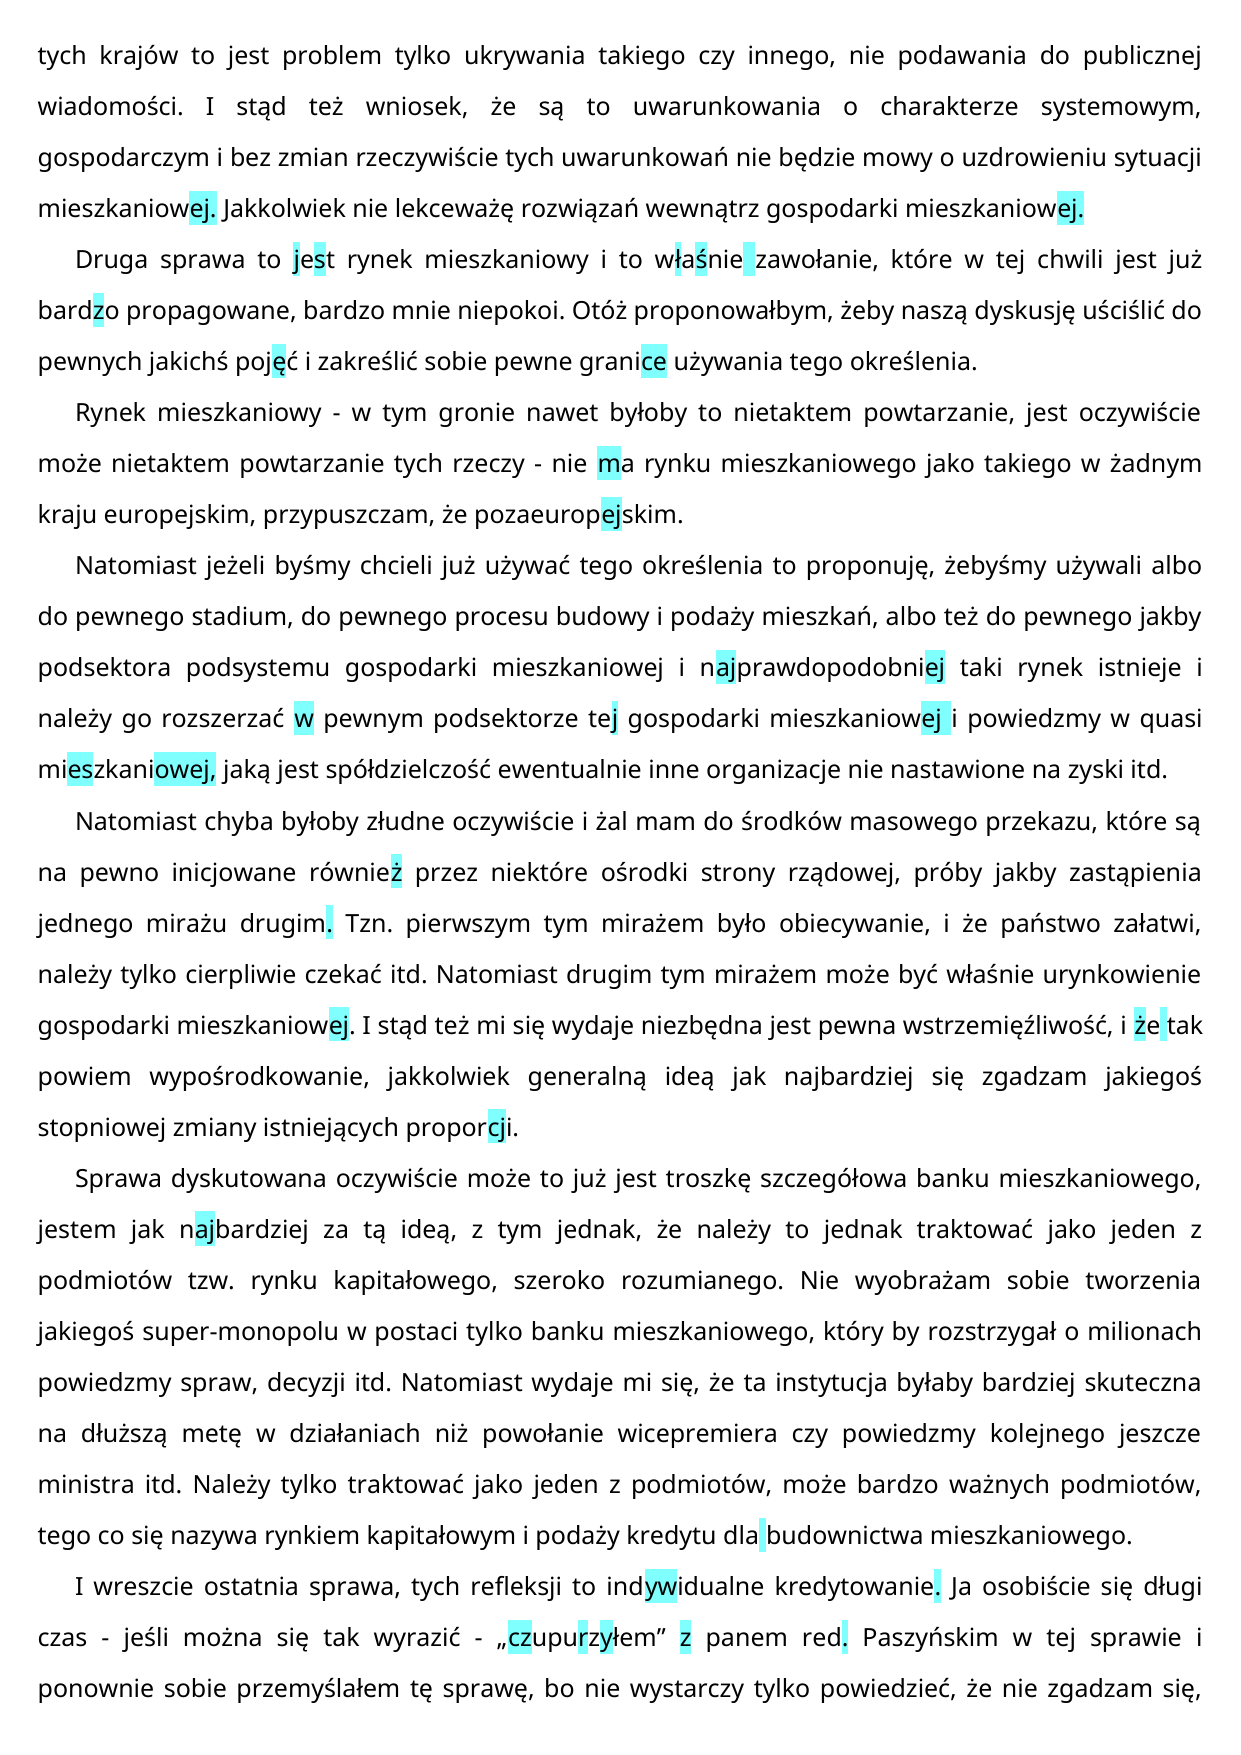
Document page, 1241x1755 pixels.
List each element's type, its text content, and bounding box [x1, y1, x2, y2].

text I wreszcie ostatnia sprawa, tych refleksji to indywidualne kredytowanie. Ja osobiście się długi czas - jeśli można się tak wyrazić - „czupurzyłem” z panem red. Paszyńskim w tej sprawie i ponownie sobie przemyślałem tę sprawę, bo nie wystarczy tylko powiedzieć, że nie zgadzam się, [37, 1569, 1203, 1705]
text tych krajów to jest problem tylko ukrywania takiego czy innego, nie podawania do publicznej wiadomości. I stąd też wniosek, że są to uwarunkowania o charakterze systemowym, gospodarczym i bez zmian rzeczywiście tych uwarunkowań nie będzie mowy o uzdrowieniu sytuacji mieszkaniowej. Jakkolwiek nie lekceważę rozwiązań wewnątrz gospodarki mieszkaniowej. [37, 37, 1203, 225]
text Sprawa dyskutowana oczywiście może to już jest troszkę szczegółowa banku mieszkaniowego, jestem jak najbardziej za tą ideą, z tym jednak, że należy to jednak traktować jako jeden z podmiotów tzw. rynku kapitałowego, szeroko rozumianego. Nie wyobrażam sobie tworzenia jakiegoś super-monopolu w postaci tylko banku mieszkaniowego, który by rozstrzygał o milionach powiedzmy spraw, decyzji itd. Natomiast wydaje mi się, że ta instytucja byłaby bardziej skuteczna na dłuższą metę w działaniach niż powołanie wicepremiera czy powiedzmy kolejnego jeszcze ministra itd. Należy tylko traktować jako jeden z podmiotów, może bardzo ważnych podmiotów, tego co się nazywa rynkiem kapitałowym i podaży kredytu dla budownictwa mieszkaniowego. [37, 1160, 1203, 1552]
text Druga sprawa to jest rynek mieszkaniowy i to właśnie zawołanie, które w tej chwili jest już bardzo propagowane, bardzo mnie niepokoi. Otóż proponowałbym, żeby naszą dyskusję uściślić do pewnych jakichś pojęć i zakreślić sobie pewne granice używania tego określenia. [37, 242, 1203, 378]
text Natomiast jeżeli byśmy chcieli już używać tego określenia to proponuję, żebyśmy używali albo do pewnego stadium, do pewnego procesu budowy i podaży mieszkań, albo też do pewnego jakby podsektora podsystemu gospodarki mieszkaniowej i najprawdopodobniej taki rynek istnieje i należy go rozszerzać w pewnym podsektorze tej gospodarki mieszkaniowej i powiedzmy w quasi mieszkaniowej, jaką jest spółdzielczość ewentualnie inne organizacje nie nastawione na zyski itd. [37, 548, 1203, 786]
text Rynek mieszkaniowy - w tym gronie nawet byłoby to nietaktem powtarzanie, jest oczywiście może nietaktem powtarzanie tych rzeczy - nie ma rynku mieszkaniowego jako takiego w żadnym kraju europejskim, przypuszczam, że pozaeuropejskim. [37, 395, 1203, 531]
text Natomiast chyba byłoby złudne oczywiście i żal mam do środków masowego przekazu, które są na pewno inicjowane również przez niektóre ośrodki strony rządowej, próby jakby zastąpienia jednego mirażu drugim. Tzn. pierwszym tym mirażem było obiecywanie, i że państwo załatwi, należy tylko cierpliwie czekać itd. Natomiast drugim tym mirażem może być właśnie urynkowienie gospodarki mieszkaniowej. I stąd też mi się wydaje niezbędna jest pewna wstrzemięźliwość, i że tak powiem wypośrodkowanie, jakkolwiek generalną ideą jak najbardziej się zgadzam jakiegoś stopniowej zmiany istniejących proporcji. [37, 803, 1203, 1143]
